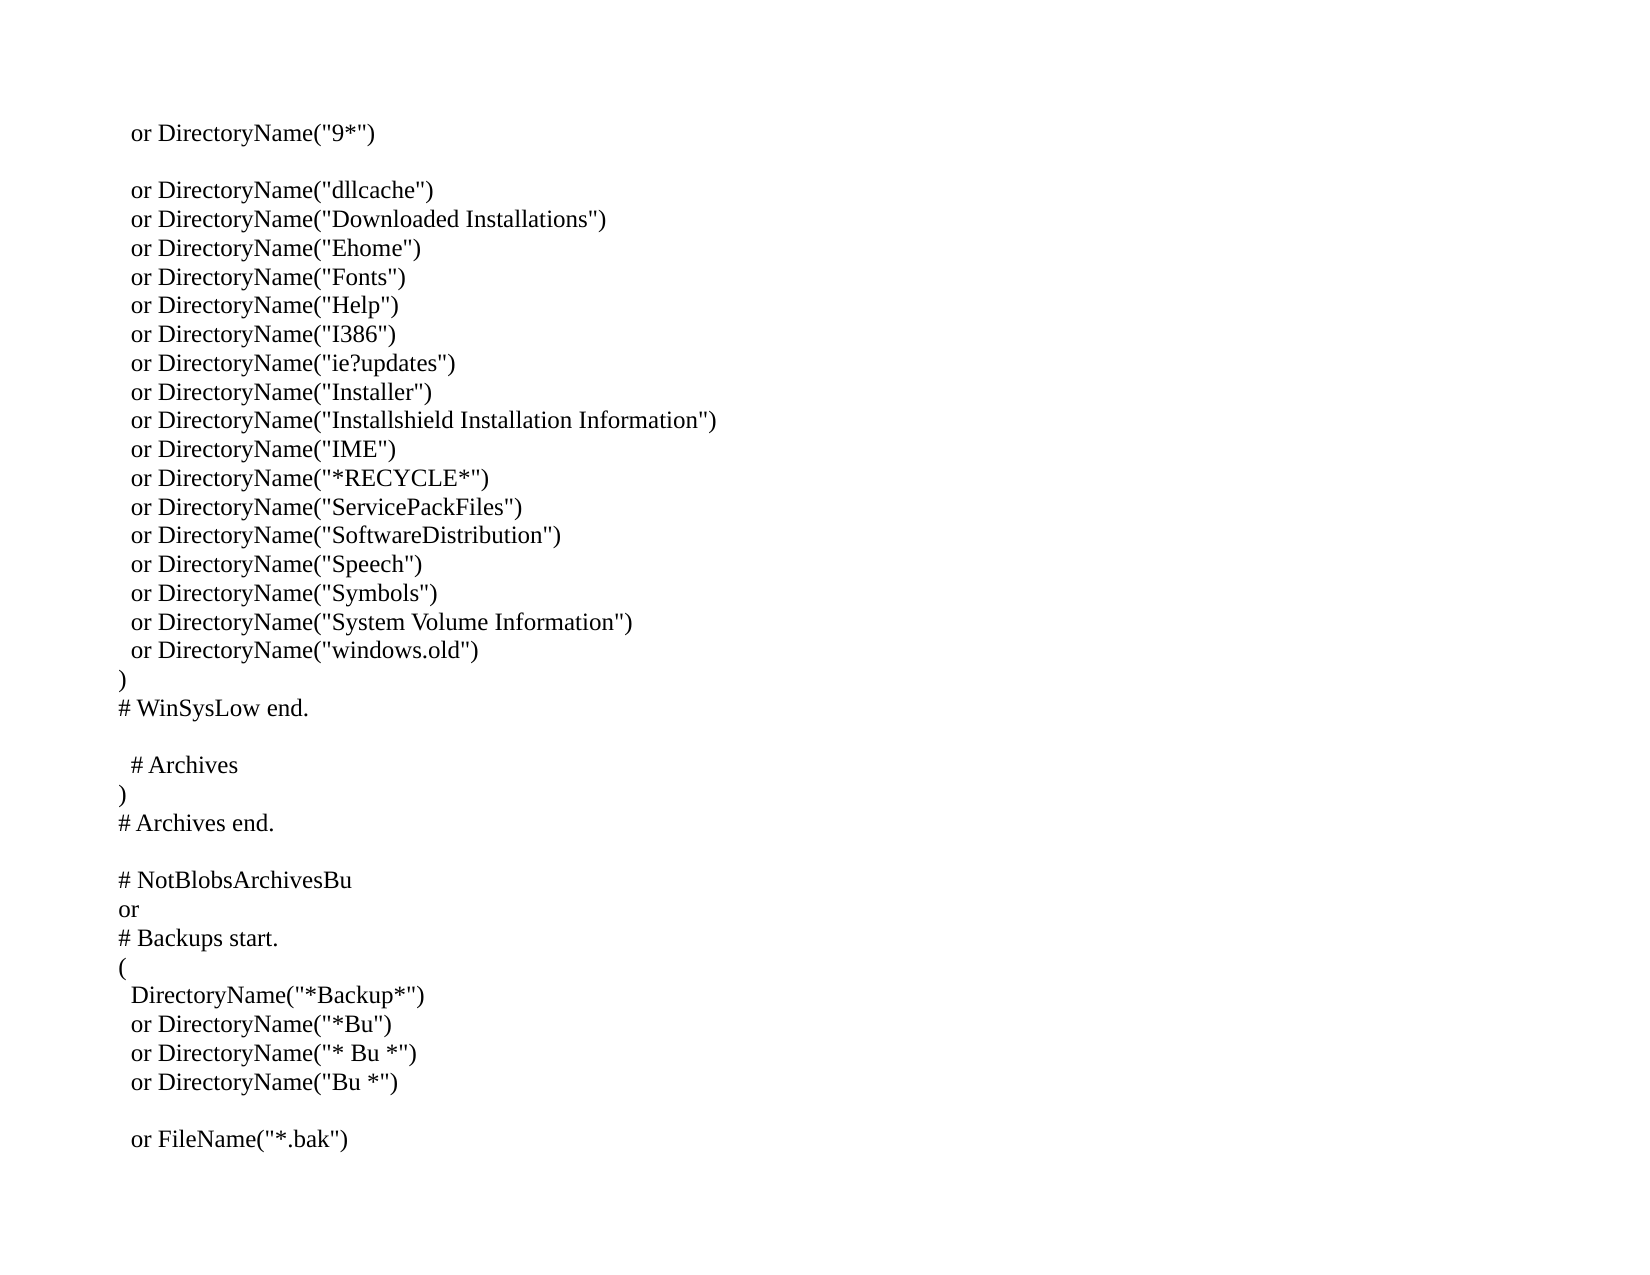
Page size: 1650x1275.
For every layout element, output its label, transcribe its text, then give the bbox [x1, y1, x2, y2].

text or DirectoryName("Help") [118, 291, 1532, 319]
text # NotBlobsArchivesBu [118, 866, 1532, 894]
text # Archives [118, 751, 1532, 779]
text or DirectoryName("*RECYCLE*") [118, 463, 1532, 492]
text or DirectoryName("* Bu *") [118, 1038, 1532, 1067]
text or DirectoryName("*Bu") [118, 1009, 1532, 1038]
text or DirectoryName("System Volume Information") [118, 607, 1532, 636]
text or DirectoryName("ie?updates") [118, 348, 1532, 377]
text or DirectoryName("9*") [118, 118, 1532, 147]
text ( [118, 952, 1532, 981]
text # Archives end. [118, 808, 1532, 837]
text or DirectoryName("Installer") [118, 377, 1532, 406]
text DirectoryName("*Backup*") [118, 981, 1532, 1009]
text or DirectoryName("ServicePackFiles") [118, 492, 1532, 521]
text or DirectoryName("Symbols") [118, 578, 1532, 607]
text or DirectoryName("Installshield Installation Information") [118, 406, 1532, 434]
text or DirectoryName("I386") [118, 319, 1532, 348]
text or DirectoryName("IME") [118, 434, 1532, 463]
text or DirectoryName("Ehome") [118, 233, 1532, 262]
text or DirectoryName("SoftwareDistribution") [118, 521, 1532, 549]
text ) [118, 779, 1532, 808]
text or DirectoryName("dllcache") [118, 176, 1532, 204]
text ) [118, 664, 1532, 693]
text # WinSysLow end. [118, 693, 1532, 722]
text or DirectoryName("Bu *") [118, 1067, 1532, 1096]
text or DirectoryName("Speech") [118, 549, 1532, 578]
text or DirectoryName("Downloaded Installations") [118, 204, 1532, 233]
text or [118, 894, 1532, 923]
text or FileName("*.bak") [118, 1124, 1532, 1153]
text or DirectoryName("windows.old") [118, 636, 1532, 664]
text or DirectoryName("Fonts") [118, 262, 1532, 291]
text # Backups start. [118, 923, 1532, 952]
